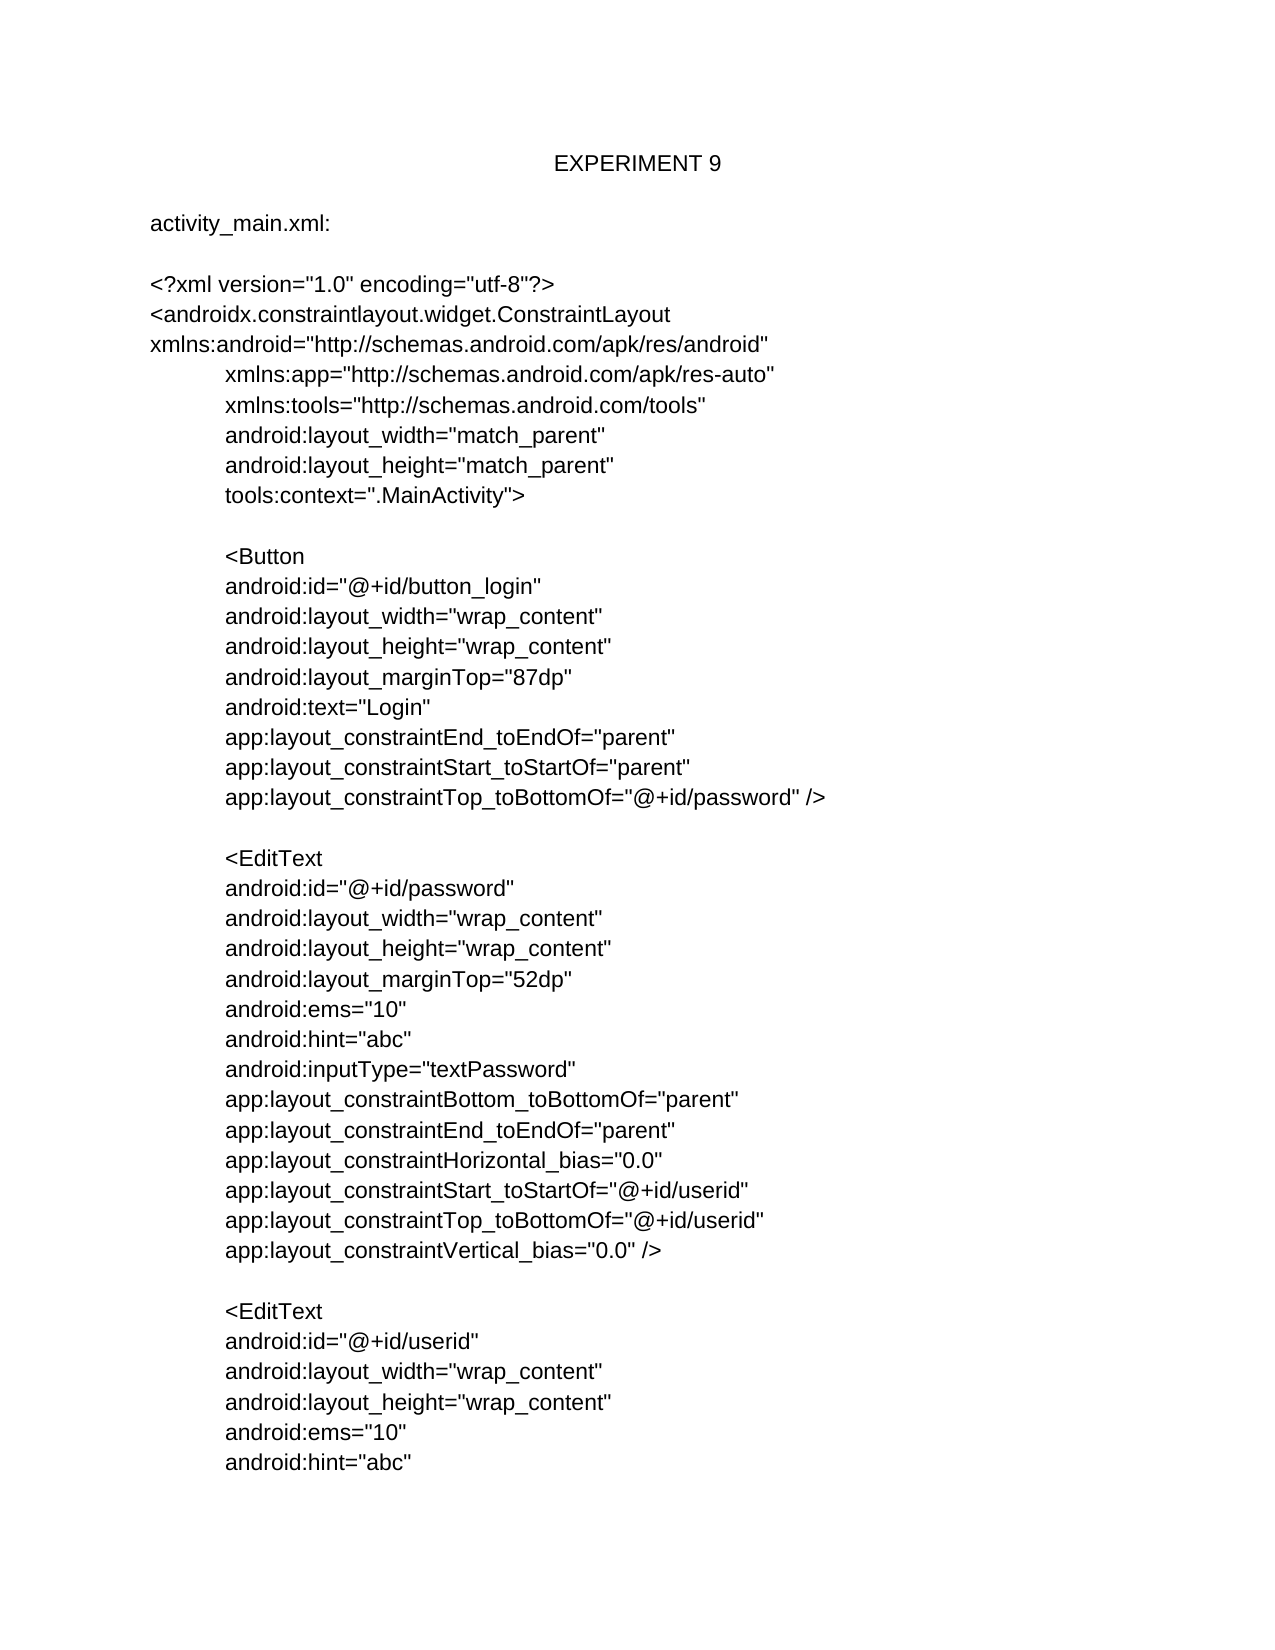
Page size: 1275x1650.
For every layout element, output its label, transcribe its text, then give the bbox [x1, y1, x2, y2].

text <androidx.constraintlayout.widget.ConstraintLayout xmlns:android="http://schemas.android.com/apk/res/android" [150, 301, 1125, 358]
text android:hint="abc" [150, 1026, 1125, 1052]
text android:layout_height="wrap_content" [150, 633, 1125, 660]
text xmlns:tools="http://schemas.android.com/tools" [150, 392, 1125, 418]
text tools:context=".MainActivity"> [150, 482, 1125, 509]
text app:layout_constraintVertical_bias="0.0" /> [150, 1237, 1125, 1264]
text android:layout_width="match_parent" [150, 422, 1125, 448]
text xmlns:app="http://schemas.android.com/apk/res-auto" [150, 361, 1125, 388]
text android:layout_height="wrap_content" [150, 935, 1125, 962]
text app:layout_constraintBottom_toBottomOf="parent" [150, 1086, 1125, 1113]
text android:layout_width="wrap_content" [150, 603, 1125, 629]
text app:layout_constraintStart_toStartOf="parent" [150, 754, 1125, 781]
text app:layout_constraintEnd_toEndOf="parent" [150, 724, 1125, 750]
text app:layout_constraintTop_toBottomOf="@+id/password" /> [150, 784, 1125, 811]
text android:ems="10" [150, 1419, 1125, 1445]
text app:layout_constraintEnd_toEndOf="parent" [150, 1117, 1125, 1143]
text activity_main.xml: [150, 210, 1125, 237]
text android:layout_height="wrap_content" [150, 1388, 1125, 1415]
text app:layout_constraintStart_toStartOf="@+id/userid" [150, 1177, 1125, 1203]
text <EditText [150, 1298, 1125, 1324]
text android:inputType="textPassword" [150, 1056, 1125, 1083]
text <EditText [150, 845, 1125, 871]
text android:layout_height="match_parent" [150, 452, 1125, 478]
text android:text="Login" [150, 694, 1125, 720]
text android:id="@+id/button_login" [150, 573, 1125, 599]
text app:layout_constraintHorizontal_bias="0.0" [150, 1147, 1125, 1173]
text EXPERIMENT 9 [150, 150, 1125, 176]
text android:layout_width="wrap_content" [150, 905, 1125, 932]
text android:hint="abc" [150, 1449, 1125, 1475]
text app:layout_constraintTop_toBottomOf="@+id/userid" [150, 1207, 1125, 1234]
text android:id="@+id/password" [150, 875, 1125, 901]
text android:layout_width="wrap_content" [150, 1358, 1125, 1385]
text android:layout_marginTop="87dp" [150, 663, 1125, 690]
text android:layout_marginTop="52dp" [150, 966, 1125, 992]
text android:id="@+id/userid" [150, 1328, 1125, 1354]
text <Button [150, 543, 1125, 569]
text android:ems="10" [150, 996, 1125, 1022]
text <?xml version="1.0" encoding="utf-8"?> [150, 271, 1125, 297]
